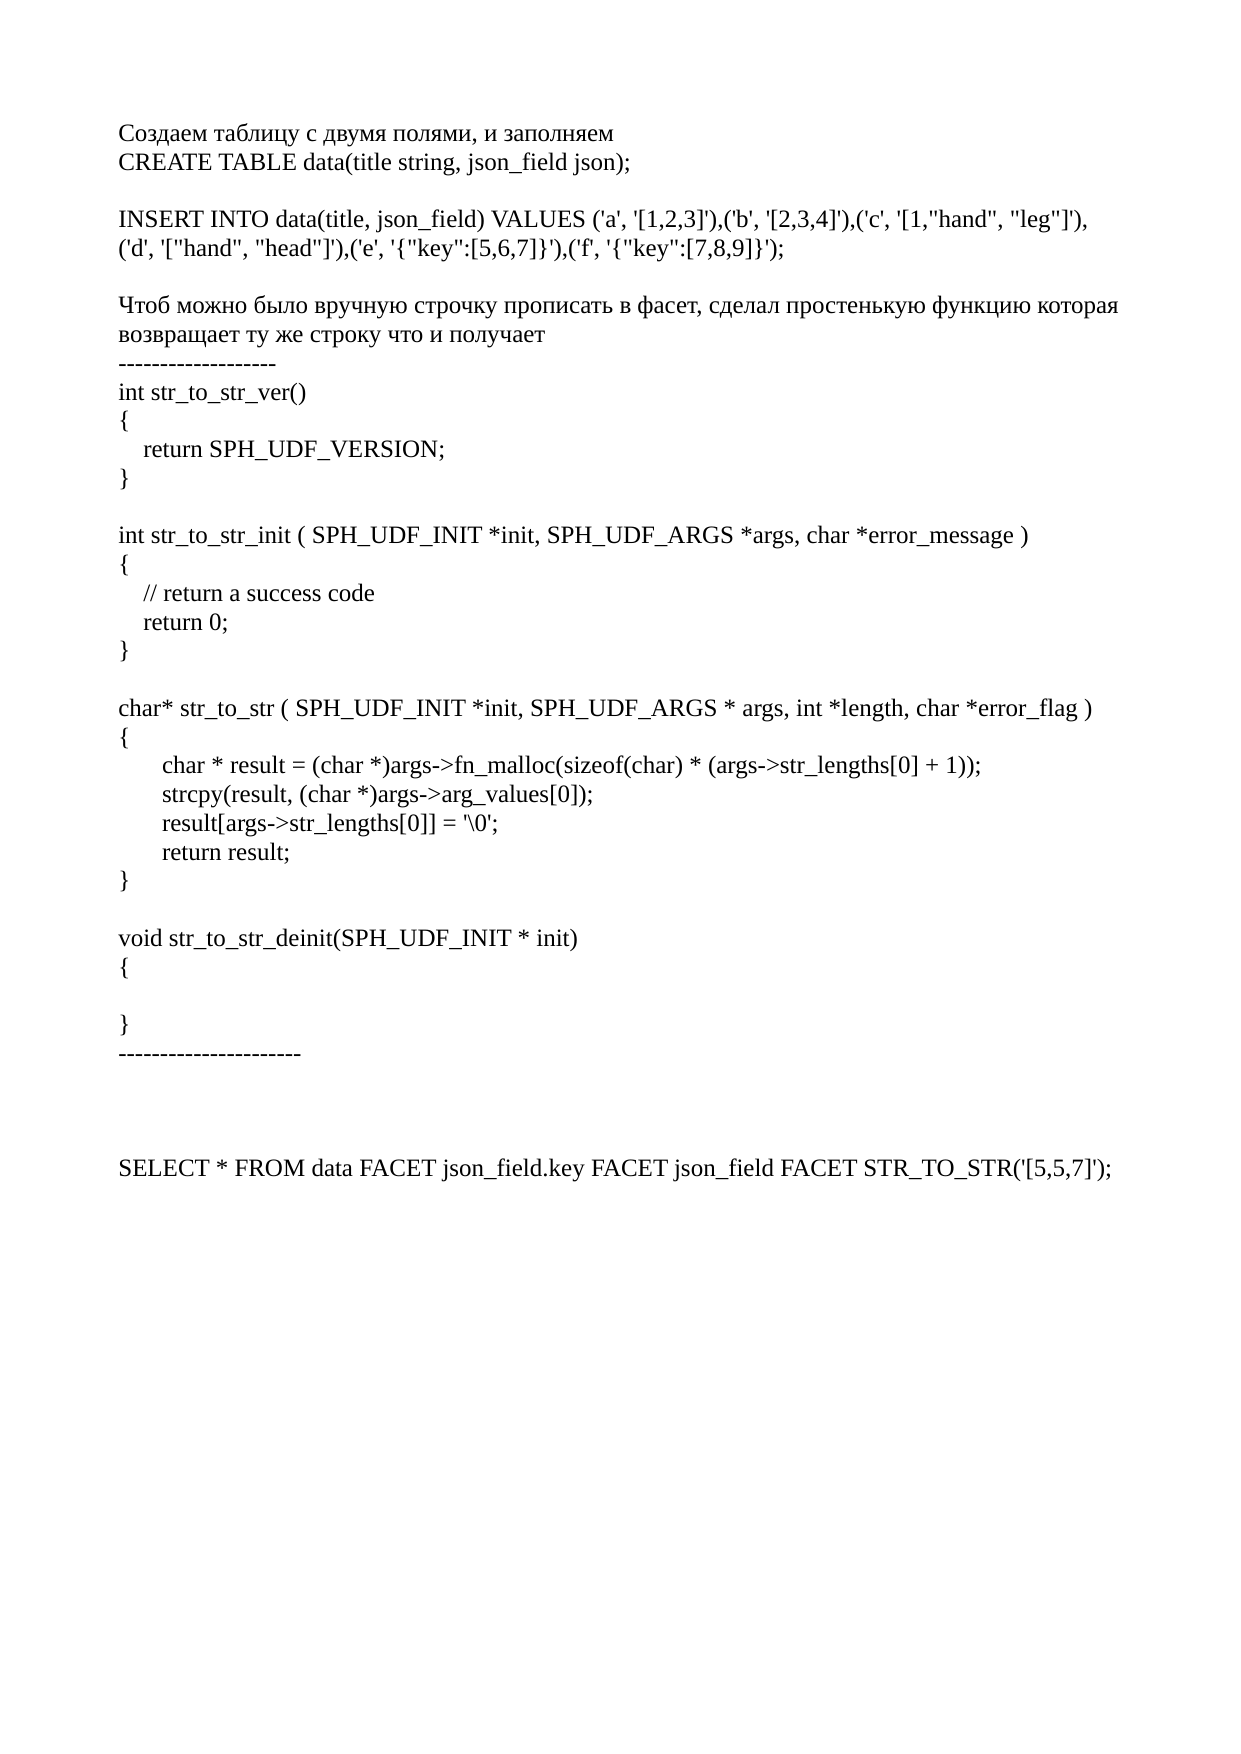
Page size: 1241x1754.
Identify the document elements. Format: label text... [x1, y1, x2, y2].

text } [118, 636, 1122, 664]
text int str_to_str_ver() [118, 377, 1122, 406]
text // return a success code [118, 578, 1122, 607]
text char * result = (char *)args->fn_malloc(sizeof(char) * (args->str_lengths[0] + 1)); [118, 751, 1122, 779]
text char* str_to_str ( SPH_UDF_INIT *init, SPH_UDF_ARGS * args, int *length, char *error_flag ) [118, 693, 1122, 722]
text } [118, 1009, 1122, 1038]
text return result; [118, 837, 1122, 866]
text result[args->str_lengths[0]] = '\0'; [118, 808, 1122, 837]
text void str_to_str_deinit(SPH_UDF_INIT * init) [118, 923, 1122, 952]
text Создаем таблицу с двумя полями, и заполняем CREATE TABLE data(title string, json_field json); [118, 118, 1122, 176]
text strcpy(result, (char *)args->arg_values[0]); [118, 779, 1122, 808]
text Чтоб можно было вручную строчку прописать в фасет, сделал простенькую функцию которая возвращает ту же строку что и получает [118, 291, 1122, 348]
text ------------------- [118, 348, 1122, 377]
text { [118, 722, 1122, 751]
text return 0; [118, 607, 1122, 636]
text { [118, 952, 1122, 981]
text { [118, 406, 1122, 434]
text INSERT INTO data(title, json_field) VALUES ('a', '[1,2,3]'),('b', '[2,3,4]'),('c', '[1,"hand", "leg"]'),('d', '["hand", "head"]'),('e', '{"key":[5,6,7]}'),('f', '{"key":[7,8,9]}'); [118, 204, 1122, 262]
text } [118, 866, 1122, 894]
text ---------------------- [118, 1038, 1122, 1067]
text return SPH_UDF_VERSION; [118, 434, 1122, 463]
text } [118, 463, 1122, 492]
text SELECT * FROM data FACET json_field.key FACET json_field FACET STR_TO_STR('[5,5,7]'); [118, 1153, 1122, 1182]
text int str_to_str_init ( SPH_UDF_INIT *init, SPH_UDF_ARGS *args, char *error_message ) [118, 521, 1122, 549]
text { [118, 549, 1122, 578]
